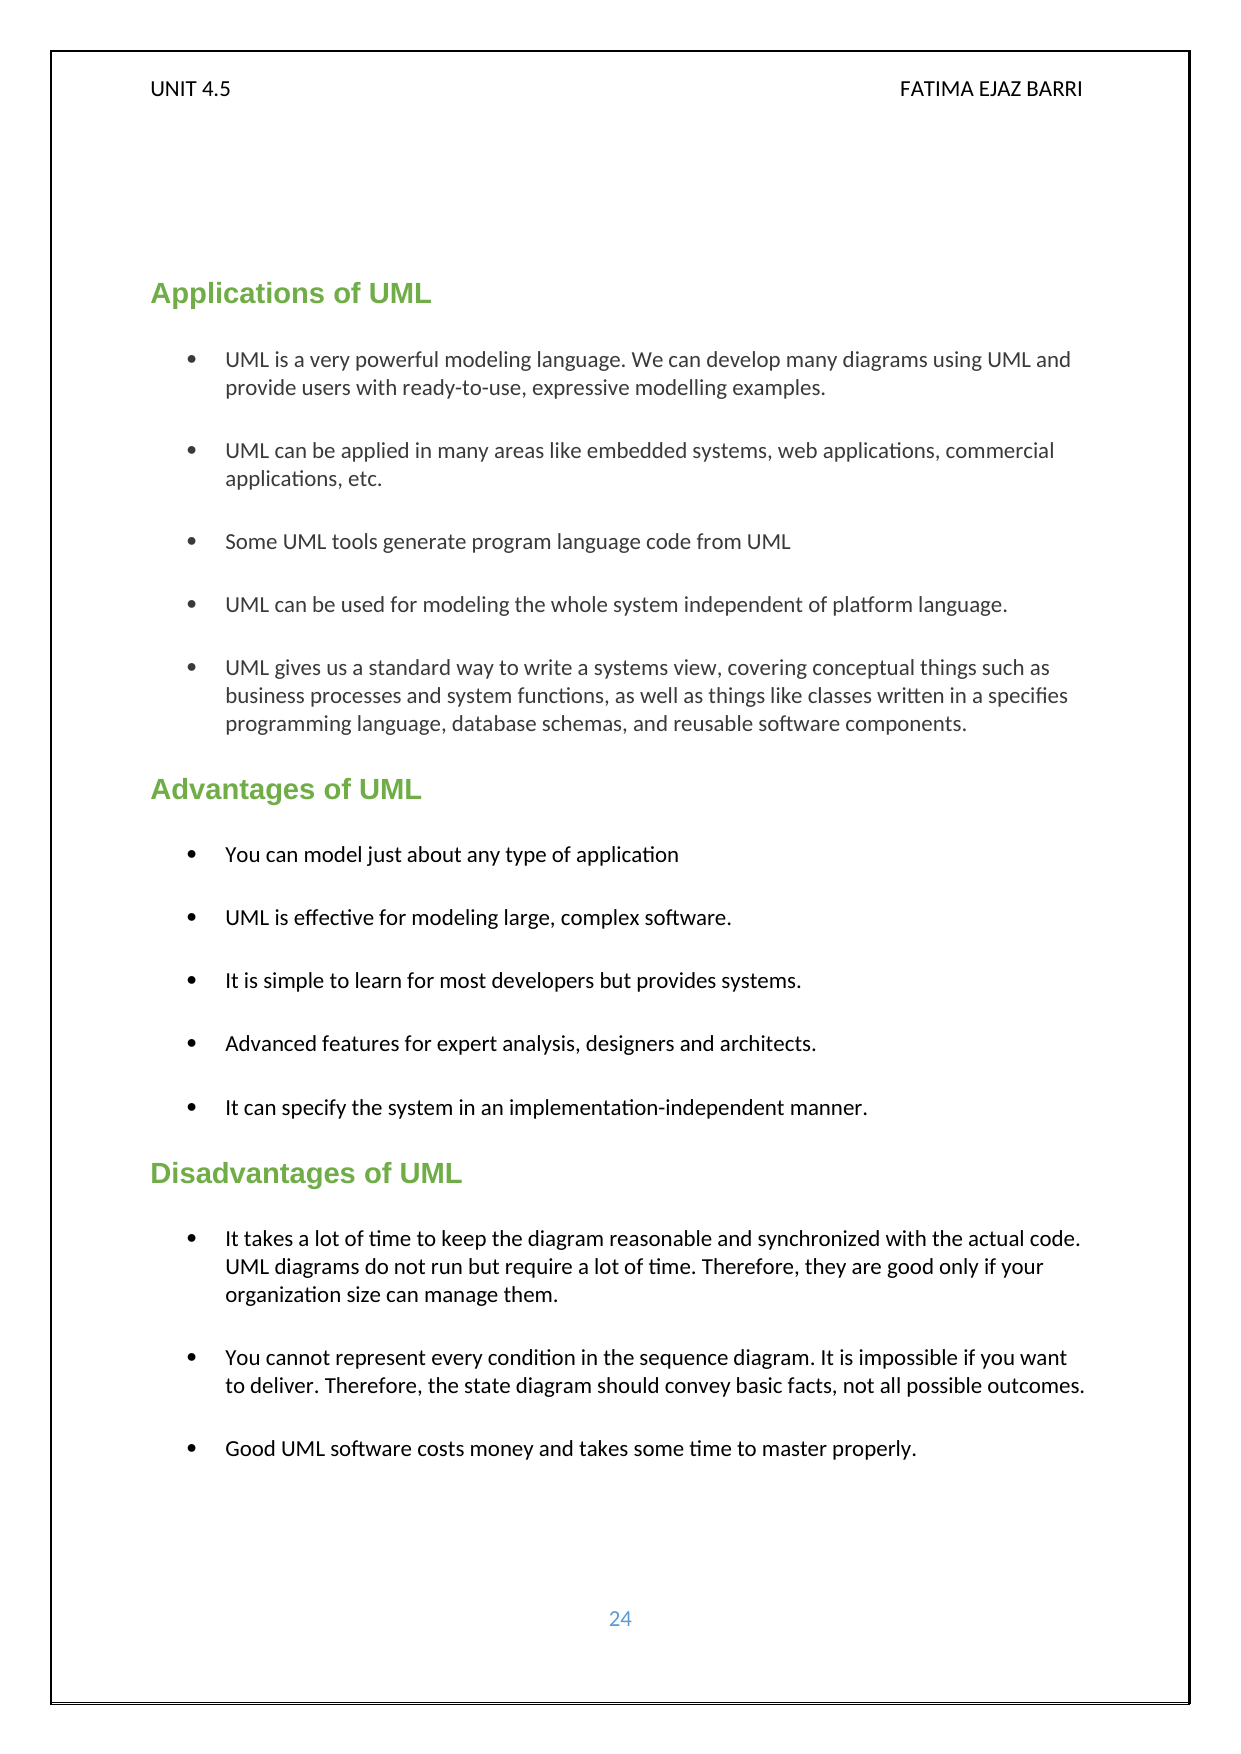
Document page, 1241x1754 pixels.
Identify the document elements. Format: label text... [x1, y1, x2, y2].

text Disadvantages of UML [150, 1156, 1090, 1189]
list UML is effective for modeling large, complex software. [188, 903, 1090, 932]
list Advanced features for expert analysis, designers and architects. [188, 1029, 1090, 1058]
text Advantages of UML [150, 772, 1090, 806]
list You cannot represent every condition in the sequence diagram. It is impossible if you want to deliver. Therefore, the state diagram should convey basic facts, not all possible outcomes. [188, 1343, 1090, 1399]
list UML is a very powerful modeling language. We can develop many diagrams using UML and provide users with ready-to-use, expressive modelling examples. [188, 345, 1090, 401]
list Good UML software costs money and takes some time to master properly. [188, 1434, 1090, 1462]
list UML can be used for modeling the whole system independent of platform language. [188, 590, 1090, 618]
list Some UML tools generate program language code from UML [188, 527, 1090, 555]
list UML gives us a standard way to write a systems view, covering conceptual things such as business processes and system functions, as well as things like classes written in a specifies programming language, database schemas, and reusable software components. [188, 653, 1090, 737]
list UML can be applied in many areas like embedded systems, web applications, commercial applications, etc. [188, 436, 1090, 492]
list You can model just about any type of application [188, 841, 1090, 868]
list It can specify the system in an implementation-independent manner. [188, 1093, 1090, 1121]
list It takes a lot of time to keep the diagram reasonable and synchronized with the actual code. UML diagrams do not run but require a lot of time. Therefore, they are good only if your organization size can manage them. [188, 1224, 1090, 1308]
text Applications of UML [150, 276, 1090, 310]
list It is simple to learn for most developers but provides systems. [188, 967, 1090, 994]
